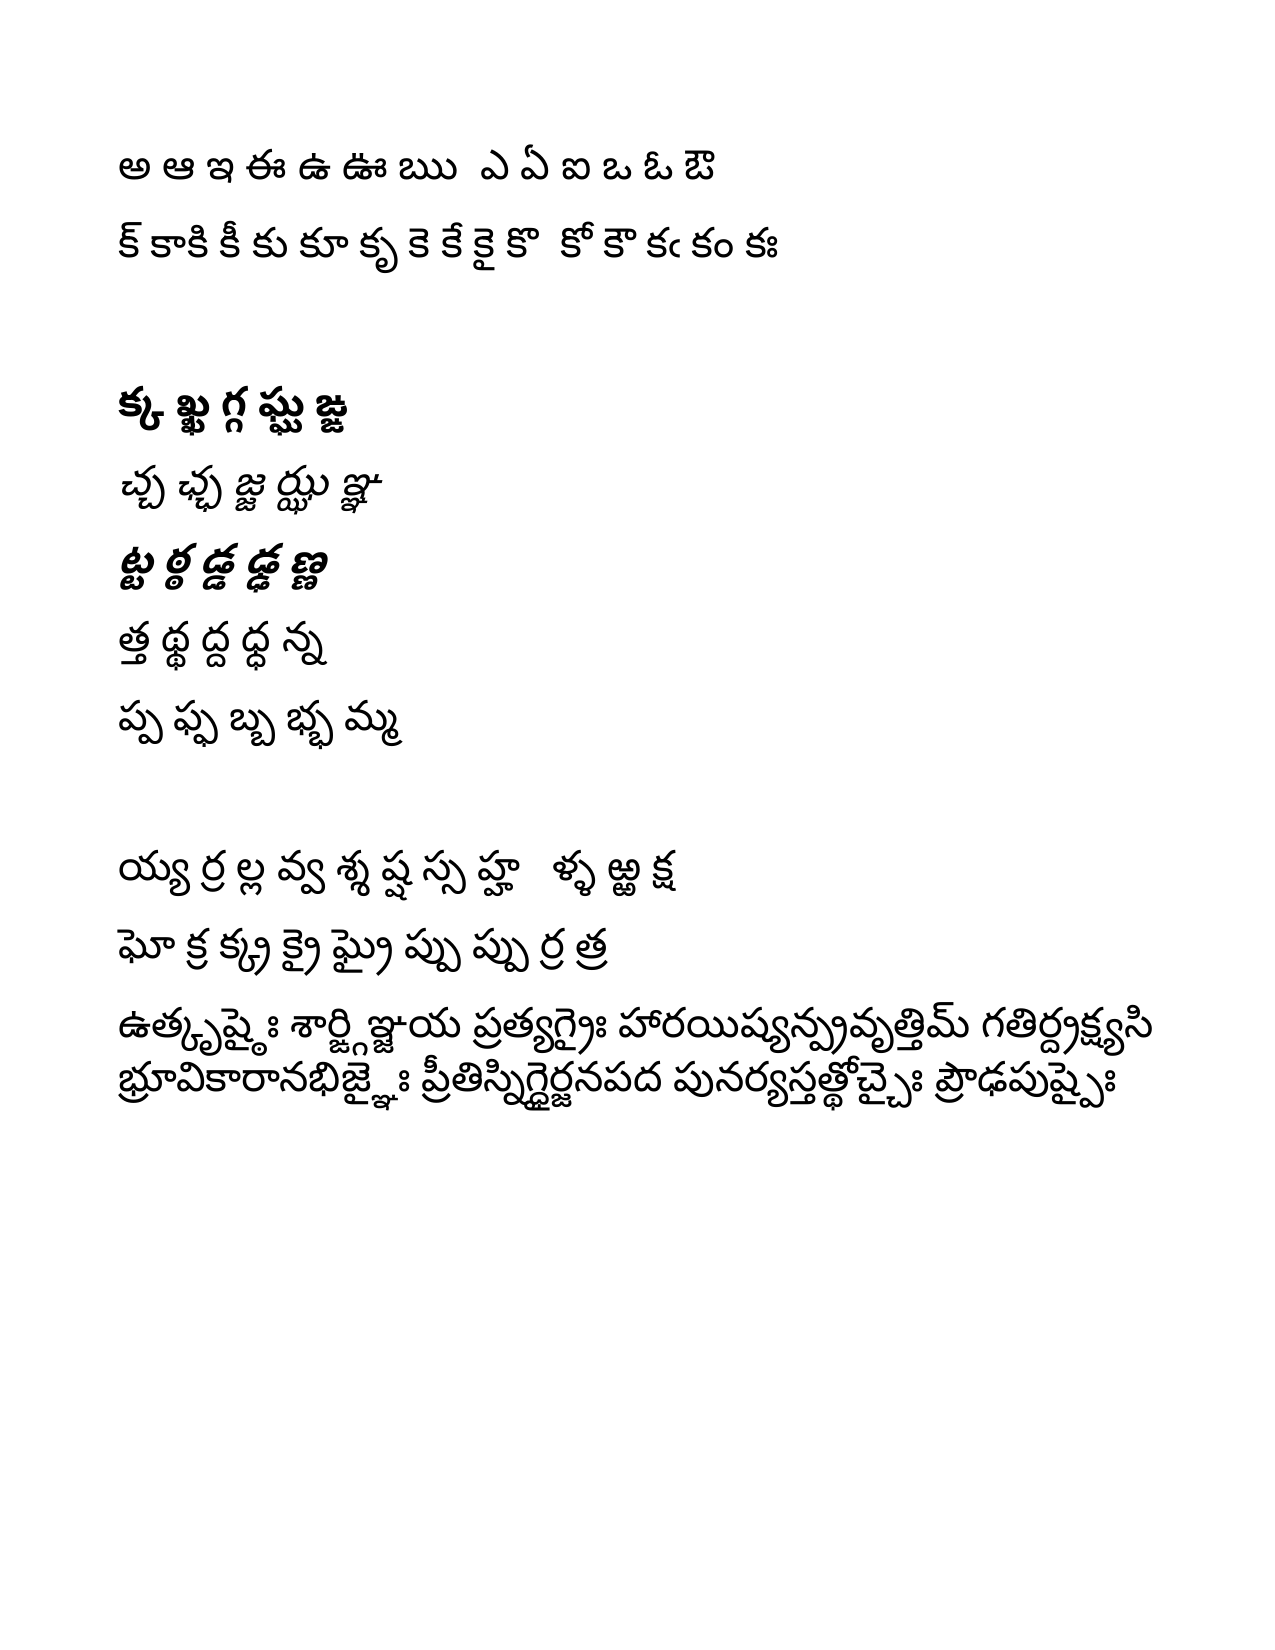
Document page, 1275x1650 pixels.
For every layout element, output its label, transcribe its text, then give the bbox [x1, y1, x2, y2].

text ట్ట ఠ్ఠ డ్డ ఢ్ఢ ణ్ణ [118, 536, 1157, 591]
text ప్ప ఫ్ఫ బ్బ భ్భ మ్మ [118, 693, 1157, 747]
text చ్చ ఛ్ఛ జ్జ ఝ్ఝ ఞ్ఞ [118, 458, 1157, 512]
text క్క ఖ్ఖ గ్గ ఘ్ఘ ఙ్ఙ [118, 379, 1157, 434]
text అ ఆ ఇ ఈ ఉ ఊ ఋ ఎ ఏ ఐ ఒ ఓ ఔ [118, 142, 1157, 196]
text త్త థ్థ ద్ద ధ్ధ న్న [118, 614, 1157, 669]
text య్య ర్ర ల్ల వ్వ శ్శ ష్ష స్స హ్హ ళ్ళ ఱ్ఱ క్ష [118, 843, 1157, 897]
text క్ కాకి కీ కు కూ కృ కె కే కై కొ కో కౌ కఁ కం కః [118, 220, 1157, 275]
text ఉత్కృష్ఠైః శార్ఙ్గిఞ్జయ ప్రత్యగ్రైః హారయిష్యన్ప్రవృత్తిమ్ గతిర్ద్రక్ష్యసి భ్రూవికారానభిజ్ఞైః ప్రీతిస్నిగ్ధైర్జనపద పునర్యస్తత్థోచ్చైః ప్రౌఢపుష్పైః [118, 1000, 1157, 1108]
text ఘో క్ర క్క్ర క్రై ఘ్రై ప్పు ప్పు ర్ర త్ర [118, 921, 1157, 976]
